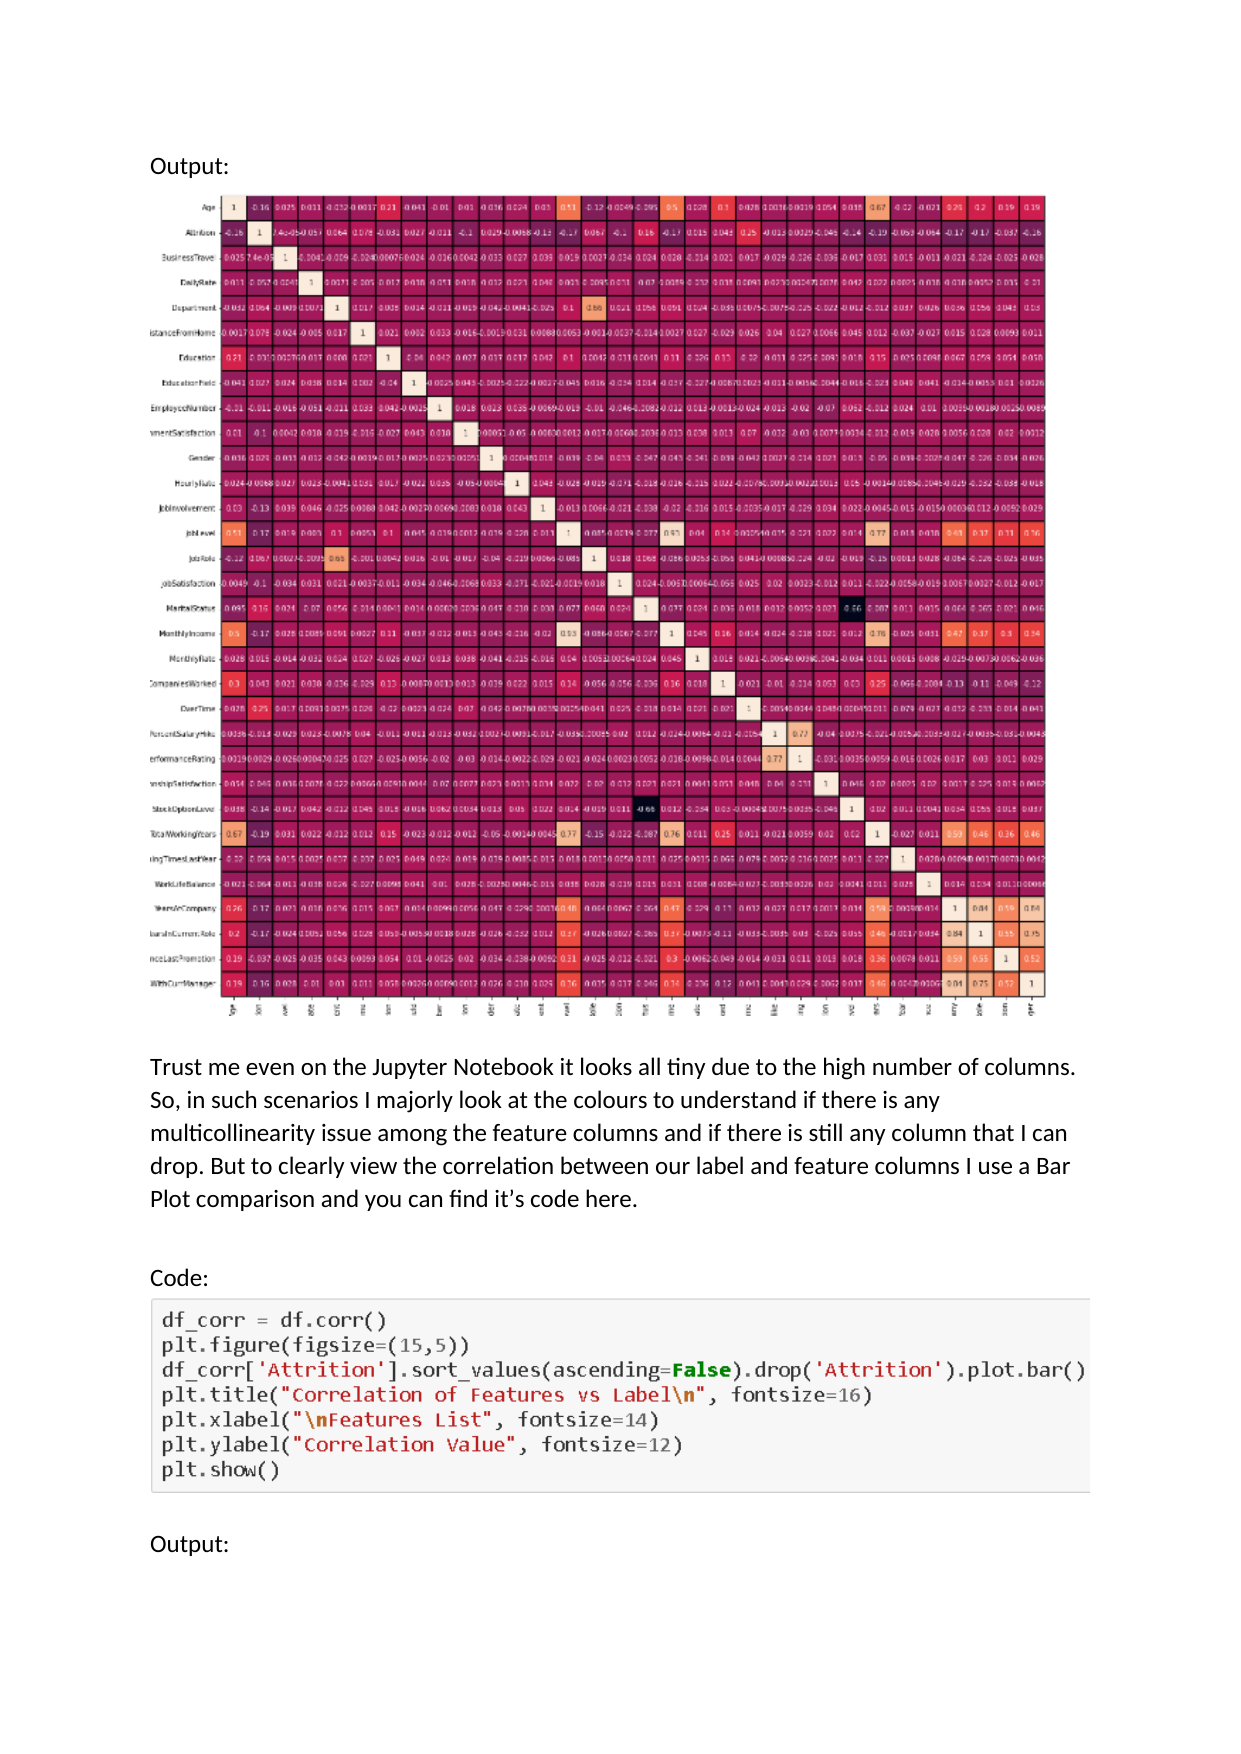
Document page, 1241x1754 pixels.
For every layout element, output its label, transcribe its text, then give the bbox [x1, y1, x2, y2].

text Output: [150, 150, 1090, 182]
picture [150, 1295, 1091, 1493]
text Code: [150, 1263, 1090, 1295]
picture [150, 182, 1091, 1016]
text Trust me even on the Jupyter Notebook it looks all tiny due to the high number of columns. So, in such scenarios I majorly look at the colours to understand if there is any multicollinearity issue among the feature columns and if there is still any column that I can drop. But to clearly view the correlation between our label and feature columns I use a Bar Plot comparison and you can find it’s code here. [150, 1016, 1090, 1244]
text Output: [150, 1493, 1090, 1559]
